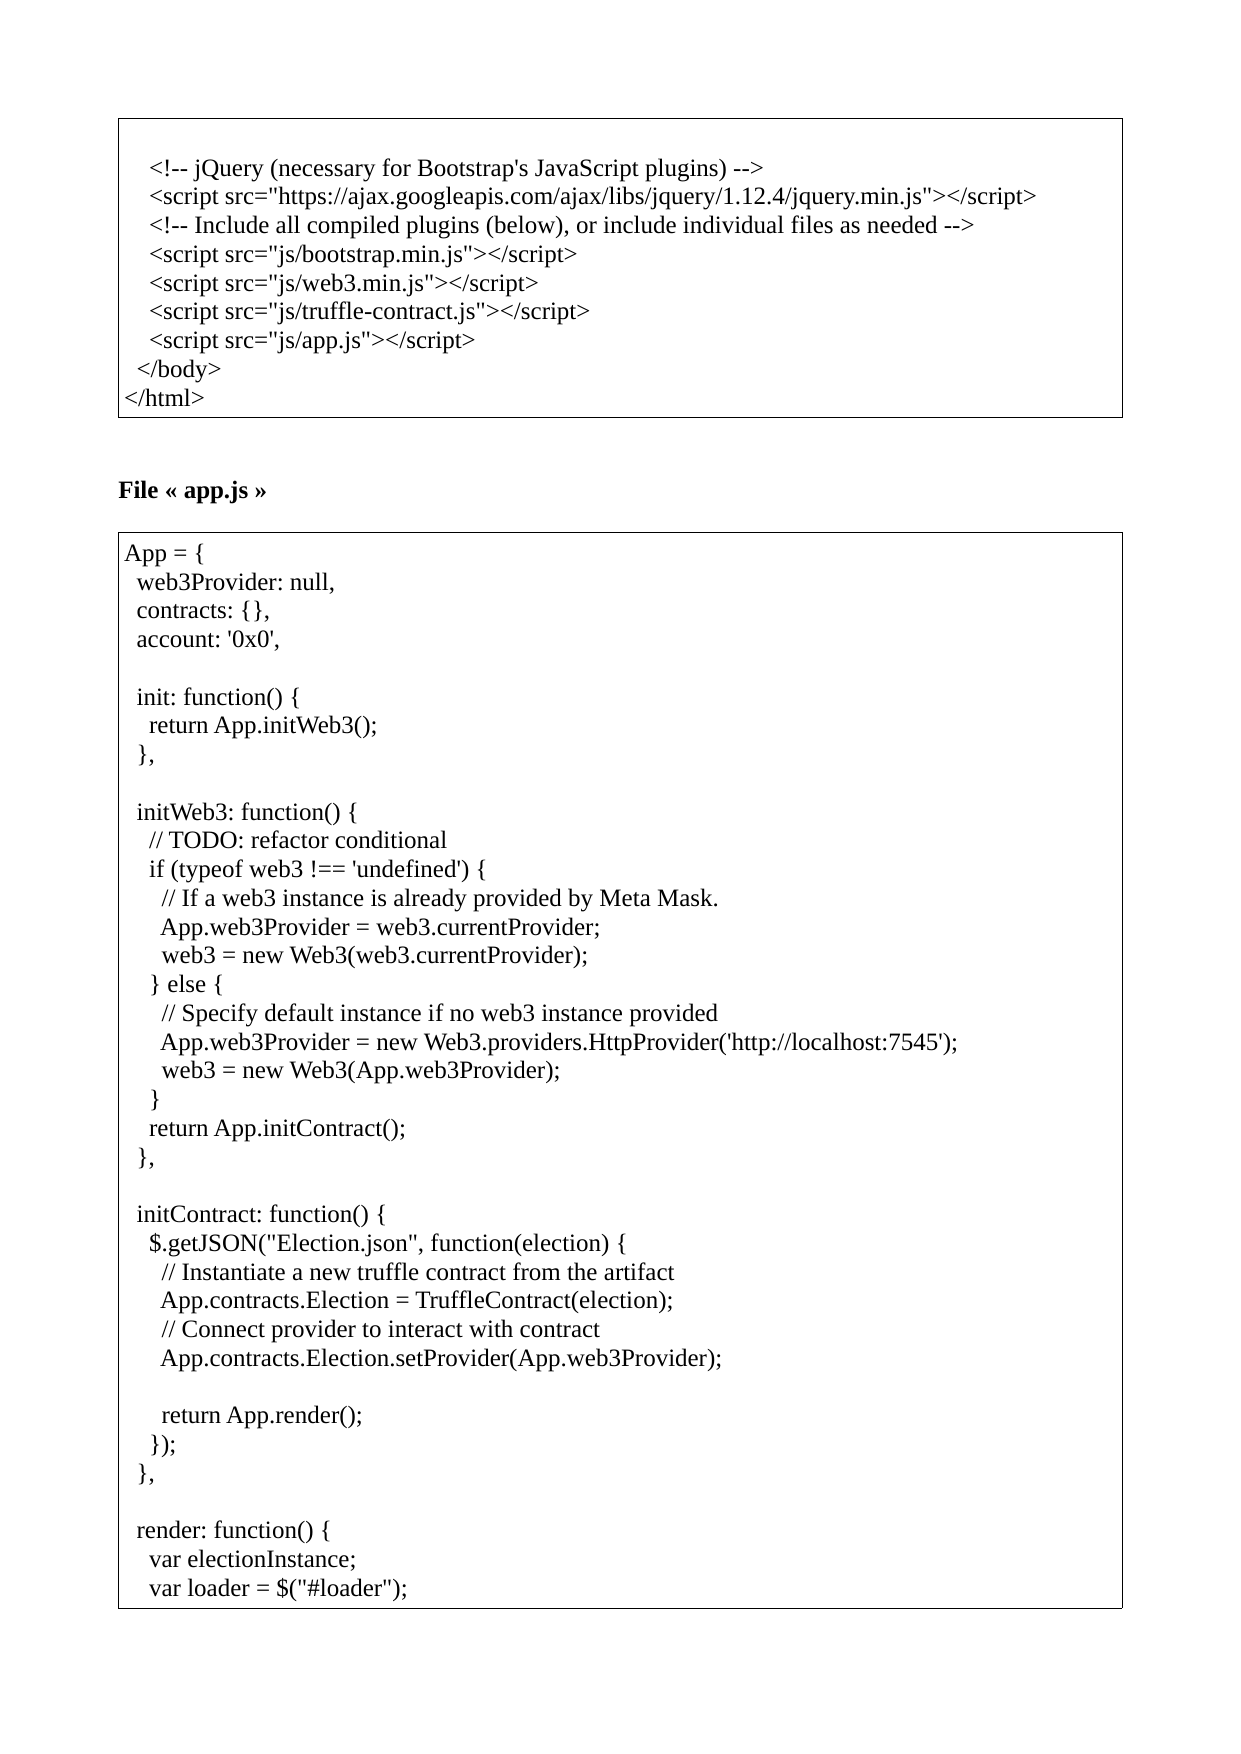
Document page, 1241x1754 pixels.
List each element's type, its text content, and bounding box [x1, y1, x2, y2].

text File « app.js » [118, 475, 1122, 503]
table_header <!-- jQuery (necessary for Bootstrap's JavaScript plugins) --> <script src="https://ajax.googleapis.com/ajax/libs/jquery/1.12.4/jquery.min.js"></script> <!-- Include all compiled plugins (below), or include individual files as needed --> <script src="js/bootstrap.min.js"></script> <script src="js/web3.min.js"></script> <script src="js/truffle-contract.js"></script> <script src="js/app.js"></script> </body> </html> [119, 119, 1122, 417]
table_header App = { web3Provider: null, contracts: {}, account: '0x0', init: function() { return App.initWeb3(); }, initWeb3: function() { // TODO: refactor conditional if (typeof web3 !== 'undefined') { // If a web3 instance is already provided by Meta Mask. App.web3Provider = web3.currentProvider; web3 = new Web3(web3.currentProvider); } else { // Specify default instance if no web3 instance provided App.web3Provider = new Web3.providers.HttpProvider('http://localhost:7545'); web3 = new Web3(App.web3Provider); } return App.initContract(); }, initContract: function() { $.getJSON("Election.json", function(election) { // Instantiate a new truffle contract from the artifact App.contracts.Election = TruffleContract(election); // Connect provider to interact with contract App.contracts.Election.setProvider(App.web3Provider); return App.render(); }); }, render: function() { var electionInstance; var loader = $("#loader"); [119, 533, 1122, 1608]
